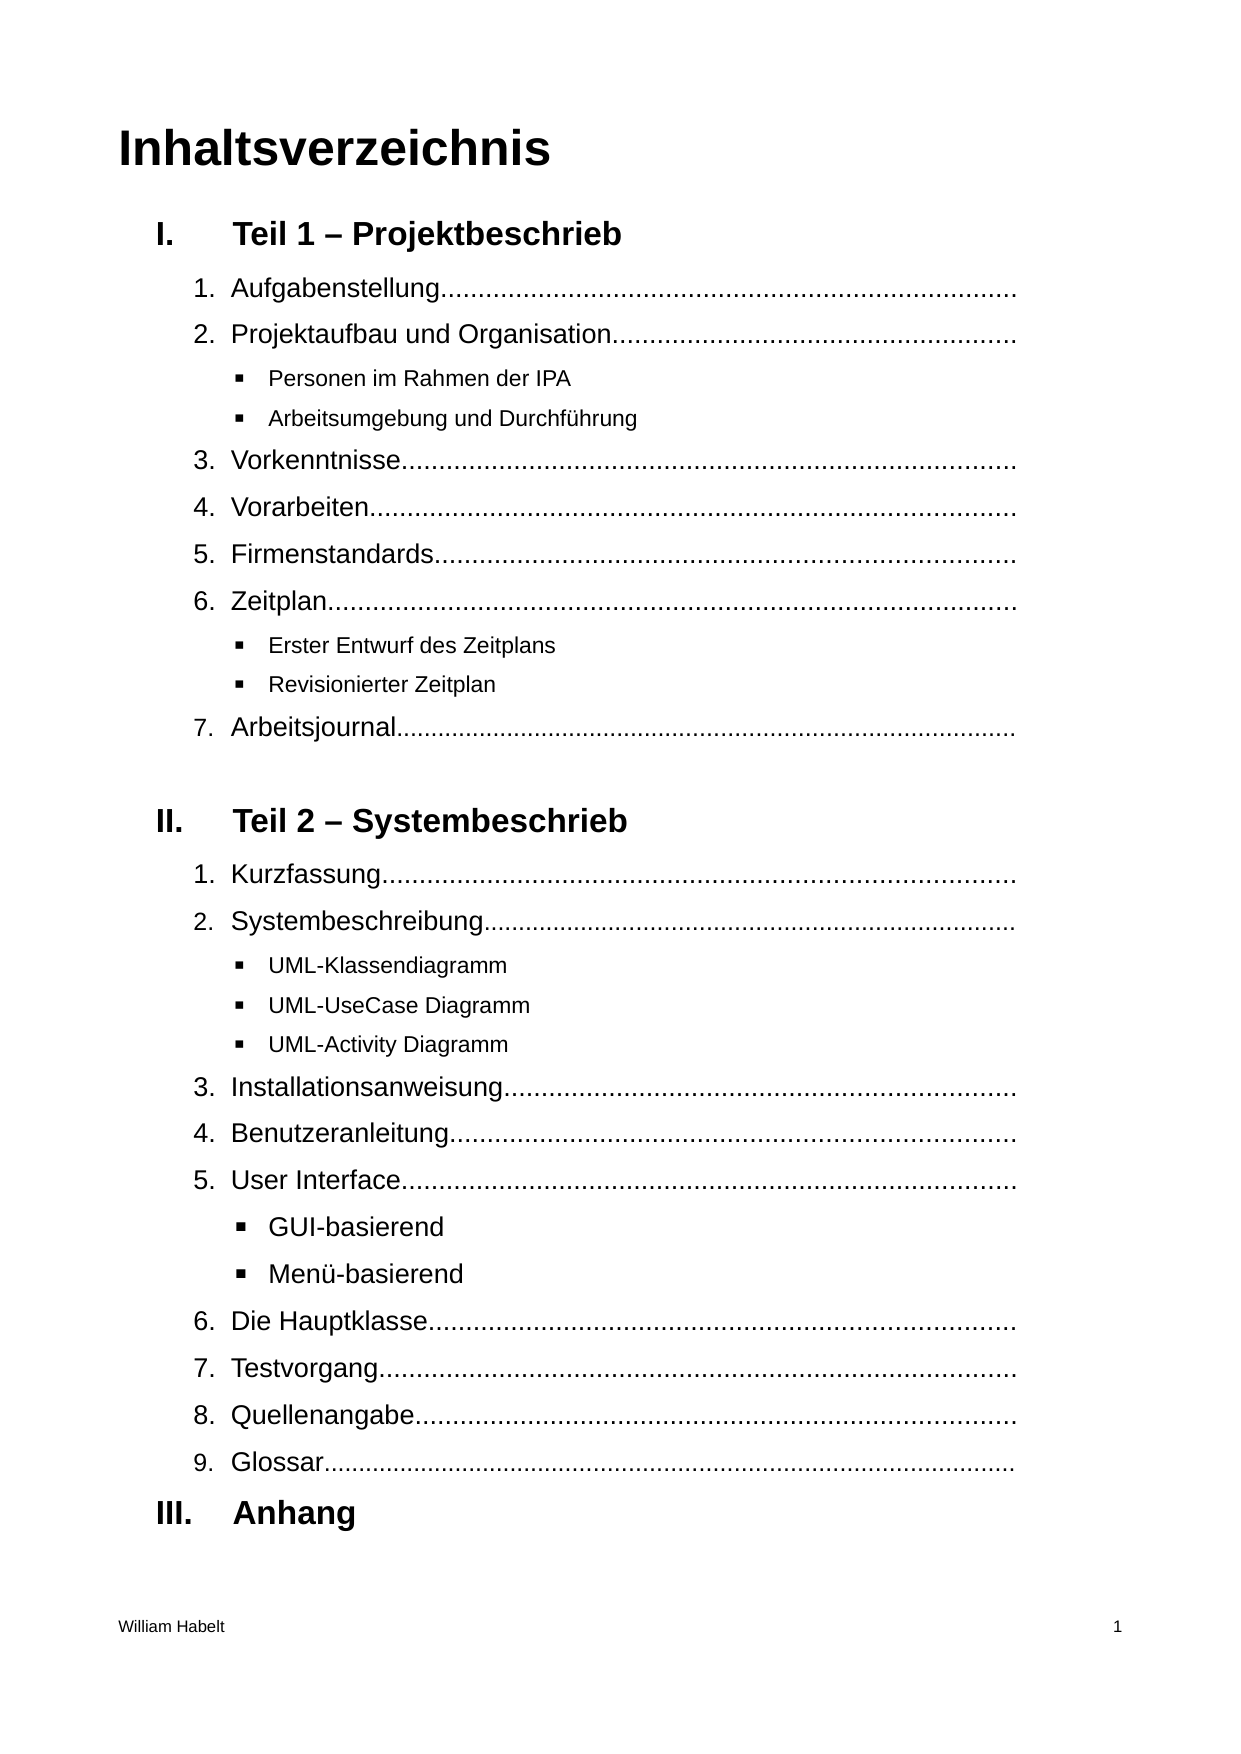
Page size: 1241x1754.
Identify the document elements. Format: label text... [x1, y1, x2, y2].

list Teil 2 – Systembeschrieb [156, 801, 1122, 839]
list Arbeitsumgebung und Durchführung [231, 405, 1122, 431]
list Personen im Rahmen der IPA [231, 365, 1122, 392]
list Benutzeranleitung [193, 1117, 1122, 1149]
list GUI-basierend [231, 1211, 1122, 1243]
list Revisionierter Zeitplan [231, 671, 1122, 698]
list Testvorgang [193, 1352, 1122, 1383]
list Menü-basierend [231, 1258, 1122, 1289]
list Zeitplan [193, 585, 1122, 616]
list Projektaufbau und Organisation [193, 318, 1122, 350]
list Glossar [193, 1446, 1122, 1477]
list Aufgabenstellung [193, 272, 1122, 303]
list Installationsanweisung [193, 1071, 1122, 1102]
list UML-Klassendiagramm [231, 952, 1122, 978]
list Quellenangabe [193, 1399, 1122, 1430]
list User Interface [193, 1164, 1122, 1196]
list Kurzfassung [193, 858, 1122, 890]
list Anhang [156, 1493, 1122, 1531]
list Erster Entwurf des Zeitplans [231, 632, 1122, 658]
list Teil 1 – Projektbeschrieb [156, 214, 1122, 252]
list Vorkenntnisse [193, 444, 1122, 476]
list UML-Activity Diagramm [231, 1031, 1122, 1057]
text Inhaltsverzeichnis [118, 118, 1122, 176]
list Die Hauptklasse [193, 1305, 1122, 1336]
list Systembeschreibung [193, 905, 1122, 937]
list Arbeitsjournal [193, 711, 1122, 742]
list Firmenstandards [193, 538, 1122, 569]
list UML-UseCase Diagramm [231, 992, 1122, 1018]
list Vorarbeiten [193, 491, 1122, 522]
